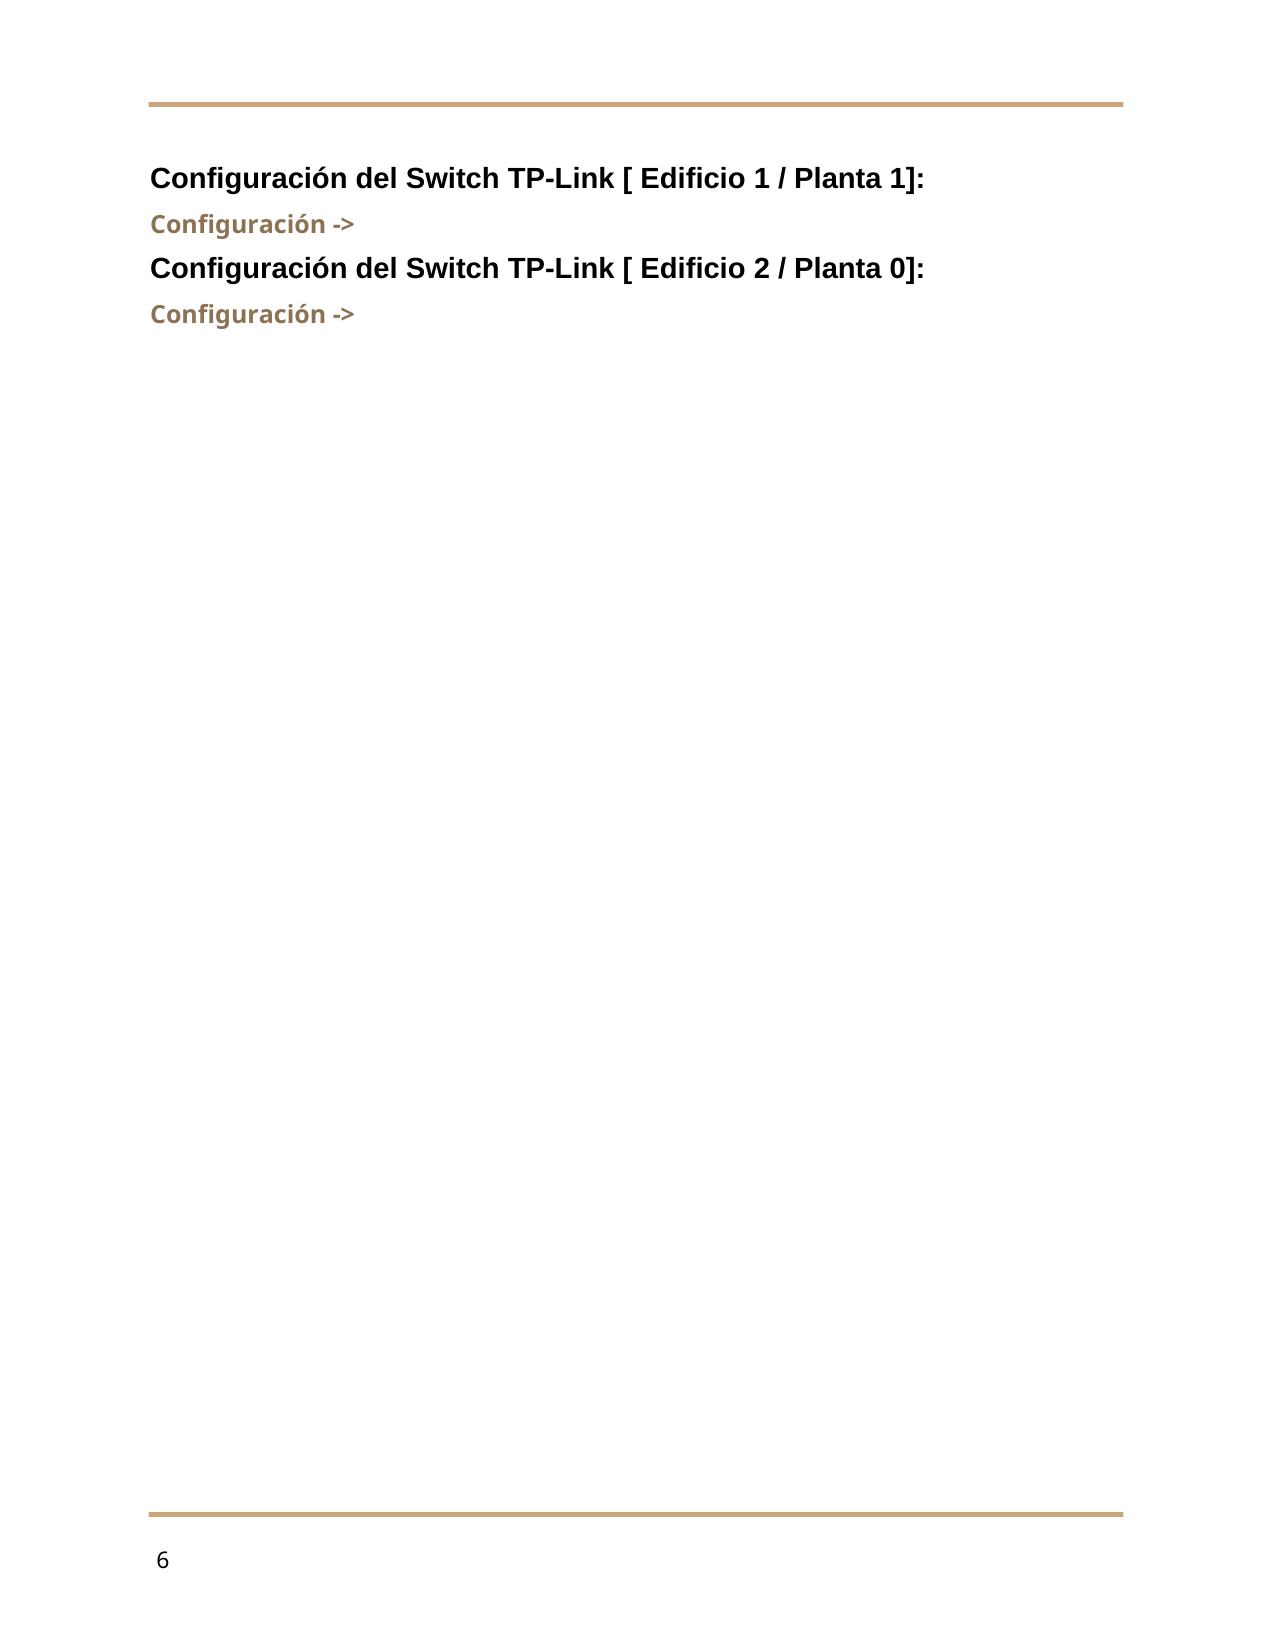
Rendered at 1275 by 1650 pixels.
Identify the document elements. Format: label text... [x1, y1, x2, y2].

picture [148, 1512, 1124, 1517]
subtitle Configuración del Switch TP-Link [ Edificio 2 / Planta 0]: [627, 265, 909, 282]
subtitle Configuración del Switch TP-Link [ Edificio 1 / Planta 1]: [627, 175, 909, 192]
subtitle Configuración del Switch TP-Link [ Edificio 2 / Planta 0]: [239, 265, 624, 282]
picture [148, 102, 1124, 107]
subtitle Configuración del Switch TP-Link [ Edificio 1 / Planta 1]: [913, 175, 1125, 192]
subtitle Configuración del Switch TP-Link [ Edificio 1 / Planta 1]: [239, 175, 624, 192]
subtitle Configuración del Switch TP-Link [ Edificio 2 / Planta 0]: [913, 265, 1125, 282]
subtitle Configuración -> [150, 297, 1125, 331]
subtitle Configuración del Switch TP-Link [ Edificio 2 / Planta 0]: [150, 265, 236, 282]
subtitle Configuración -> [150, 206, 1125, 240]
subtitle Configuración del Switch TP-Link [ Edificio 1 / Planta 1]: [150, 175, 236, 192]
